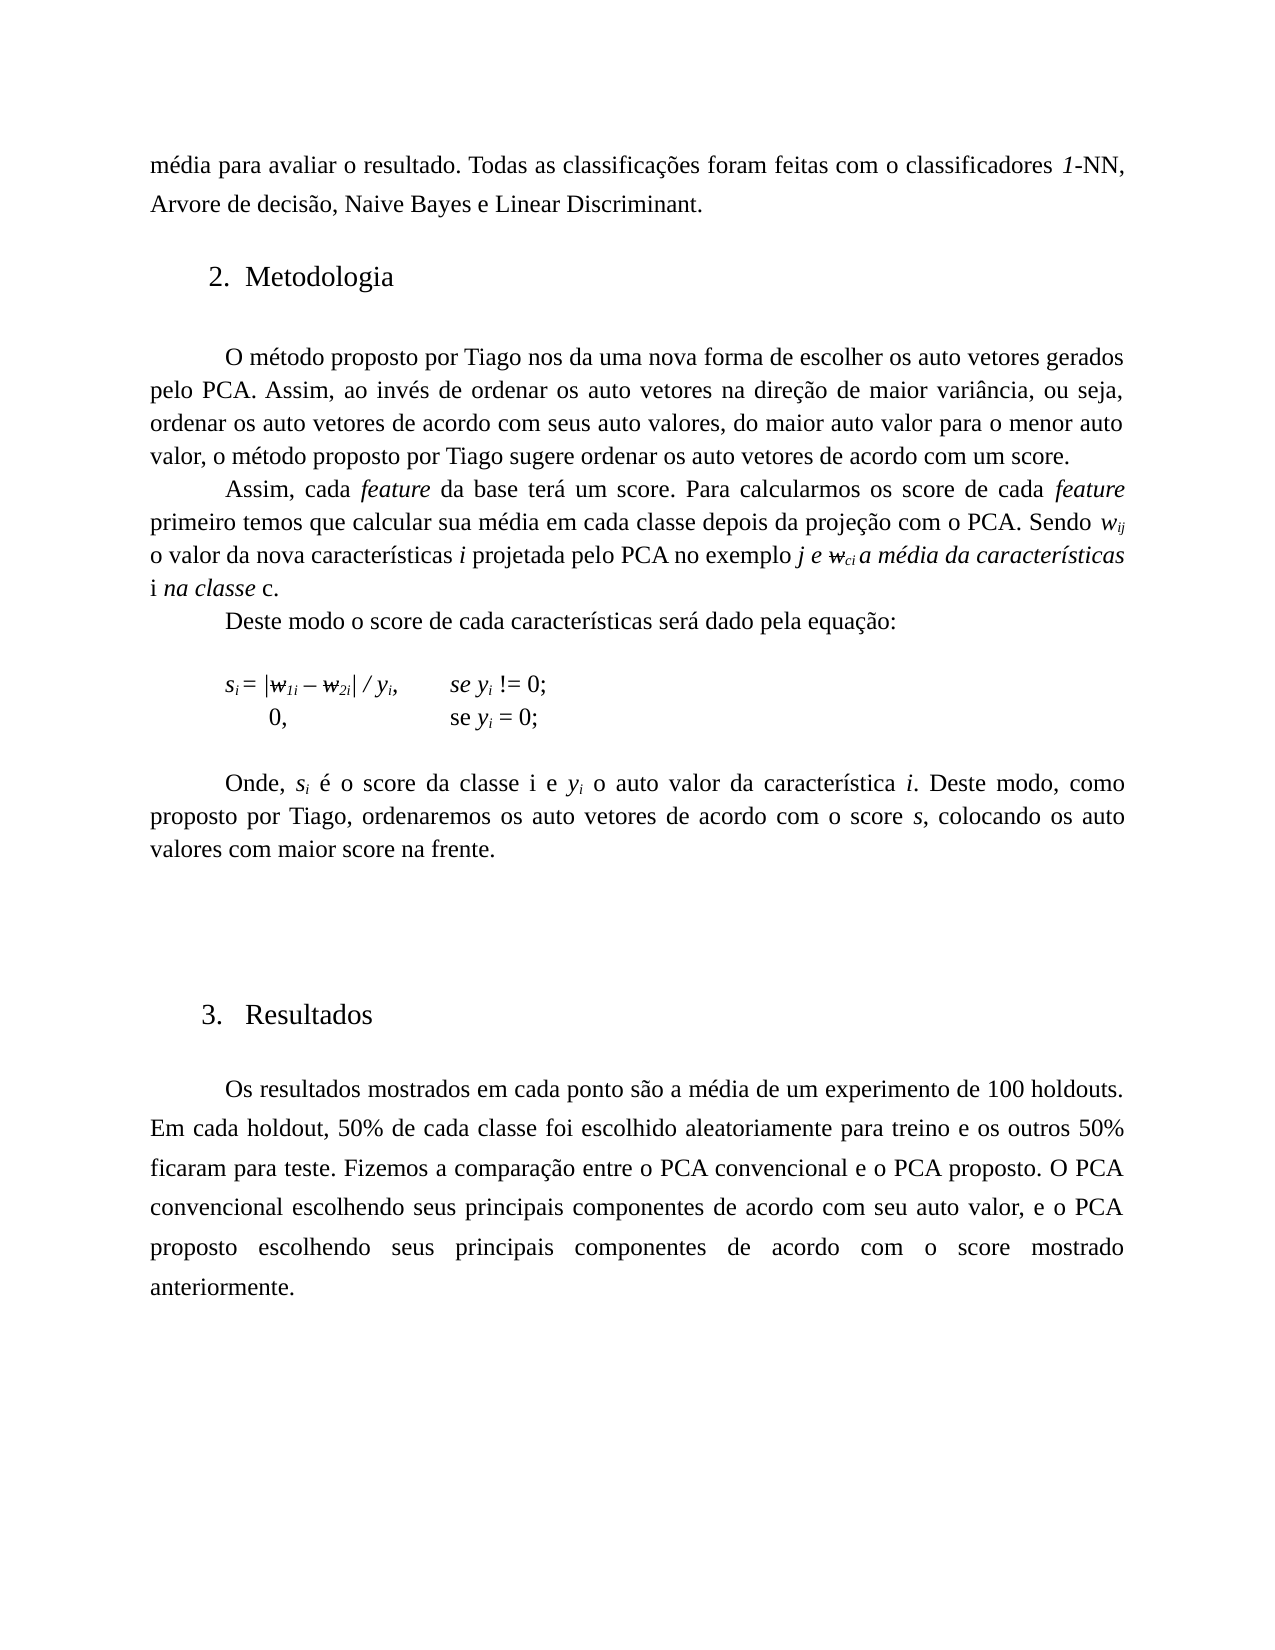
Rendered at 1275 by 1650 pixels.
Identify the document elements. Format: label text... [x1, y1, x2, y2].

text Deste modo o score de cada características será dado pela equação: [150, 606, 1125, 635]
text 3. Resultados [150, 997, 1125, 1031]
text 2. Metodologia [150, 259, 1125, 293]
text média para avaliar o resultado. Todas as classificações foram feitas com o classificadores 1-NN, Arvore de decisão, Naive Bayes e Linear Discriminant. [150, 150, 1125, 218]
text si = |w1i – w2i| / yi, se yi != 0; [150, 669, 1125, 698]
text Os resultados mostrados em cada ponto são a média de um experimento de 100 holdouts. Em cada holdout, 50% de cada classe foi escolhido aleatoriamente para treino e os outros 50% ficaram para teste. Fizemos a comparação entre o PCA convencional e o PCA proposto. O PCA convencional escolhendo seus principais componentes de acordo com seu auto valor, e o PCA proposto escolhendo seus principais componentes de acordo com o score mostrado anteriormente. [150, 1074, 1125, 1300]
text Onde, si é o score da classe i e yi o auto valor da característica i. Deste modo, como proposto por Tiago, ordenaremos os auto vetores de acordo com o score s, colocando os auto valores com maior score na frente. [150, 768, 1125, 863]
text Assim, cada feature da base terá um score. Para calcularmos os score de cada feature primeiro temos que calcular sua média em cada classe depois da projeção com o PCA. Sendo wij o valor da nova características i projetada pelo PCA no exemplo j e wci a média da características i na classe c. [150, 474, 1125, 602]
text O método proposto por Tiago nos da uma nova forma de escolher os auto vetores gerados pelo PCA. Assim, ao invés de ordenar os auto vetores na direção de maior variância, ou seja, ordenar os auto vetores de acordo com seus auto valores, do maior auto valor para o menor auto valor, o método proposto por Tiago sugere ordenar os auto vetores de acordo com um score. [150, 342, 1125, 470]
text 0, se yi = 0; [150, 702, 1125, 731]
